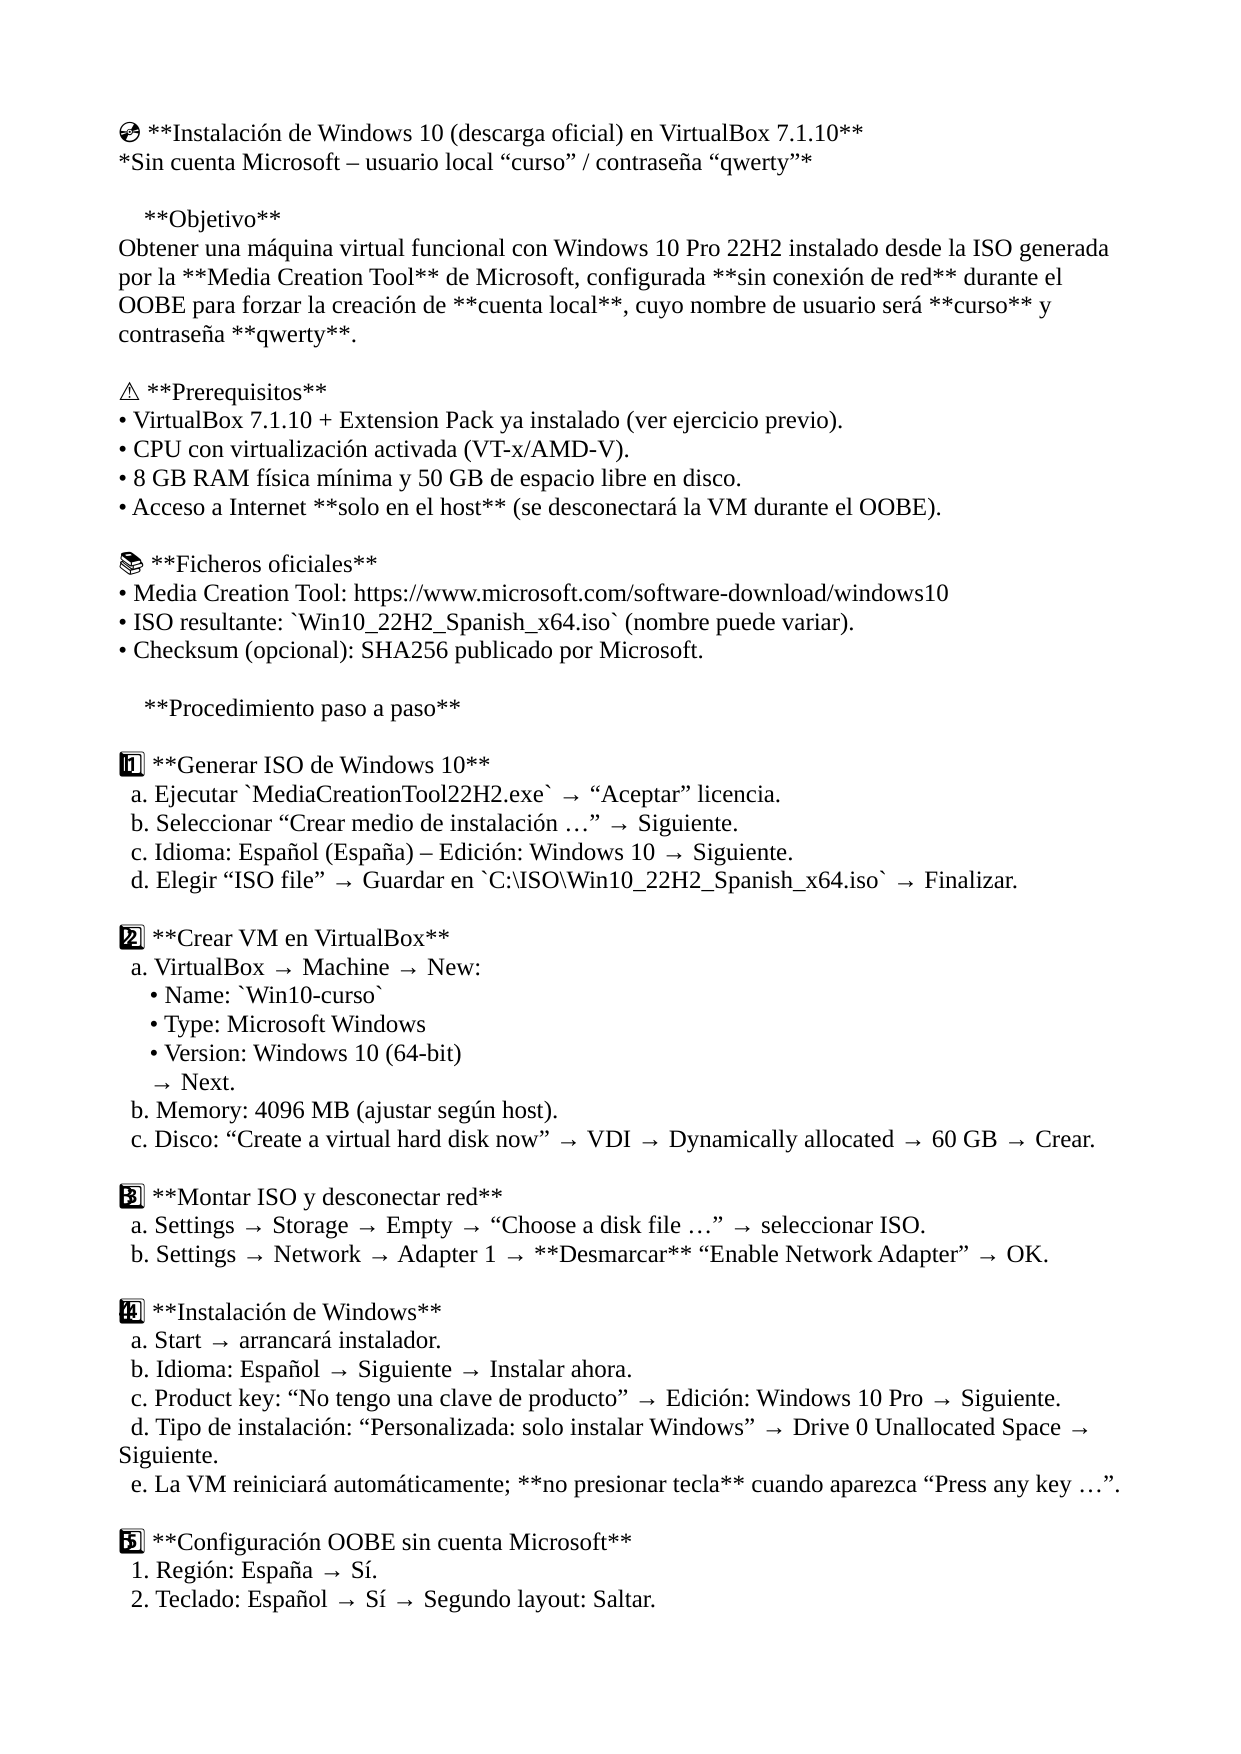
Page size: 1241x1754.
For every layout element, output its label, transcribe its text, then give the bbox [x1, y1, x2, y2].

text 🔧 **Procedimiento paso a paso** [118, 693, 1122, 722]
text a. VirtualBox → Machine → New: [118, 952, 1122, 981]
text • Name: `Win10-curso` [118, 981, 1122, 1009]
text a. Ejecutar `MediaCreationTool22H2.exe` → “Aceptar” licencia. [118, 779, 1122, 808]
text 🎯 **Objetivo** [118, 204, 1122, 233]
text c. Product key: “No tengo una clave de producto” → Edición: Windows 10 Pro → Siguiente. [118, 1383, 1122, 1412]
text d. Tipo de instalación: “Personalizada: solo instalar Windows” → Drive 0 Unallocated Space → Siguiente. [118, 1412, 1122, 1469]
text c. Idioma: Español (España) – Edición: Windows 10 → Siguiente. [118, 837, 1122, 866]
text • Type: Microsoft Windows [118, 1009, 1122, 1038]
text • Checksum (opcional): SHA256 publicado por Microsoft. [118, 636, 1122, 664]
text d. Elegir “ISO file” → Guardar en `C:\ISO\Win10_22H2_Spanish_x64.iso` → Finalizar. [118, 866, 1122, 894]
text • Version: Windows 10 (64-bit) [118, 1038, 1122, 1067]
text b. Settings → Network → Adapter 1 → **Desmarcar** “Enable Network Adapter” → OK. [118, 1239, 1122, 1268]
text 2. Teclado: Español → Sí → Segundo layout: Saltar. [118, 1584, 1122, 1613]
text 💿 **Instalación de Windows 10 (descarga oficial) en VirtualBox 7.1.10** [118, 118, 1122, 147]
text • Acceso a Internet **solo en el host** (se desconectará la VM durante el OOBE). [118, 492, 1122, 521]
text Obtener una máquina virtual funcional con Windows 10 Pro 22H2 instalado desde la ISO generada por la **Media Creation Tool** de Microsoft, configurada **sin conexión de red** durante el OOBE para forzar la creación de **cuenta local**, cuyo nombre de usuario será **curso** y contraseña **qwerty**. [118, 233, 1122, 348]
text • 8 GB RAM física mínima y 50 GB de espacio libre en disco. [118, 463, 1122, 492]
text b. Memory: 4096 MB (ajustar según host). [118, 1096, 1122, 1124]
text • VirtualBox 7.1.10 + Extension Pack ya instalado (ver ejercicio previo). [118, 406, 1122, 434]
text • Media Creation Tool: https://www.microsoft.com/software-download/windows10 [118, 578, 1122, 607]
text b. Seleccionar “Crear medio de instalación …” → Siguiente. [118, 808, 1122, 837]
text *Sin cuenta Microsoft – usuario local “curso” / contraseña “qwerty”* [118, 147, 1122, 176]
text → Next. [118, 1067, 1122, 1096]
text 📚 **Ficheros oficiales** [118, 549, 1122, 578]
text 2️⃣ **Crear VM en VirtualBox** [118, 923, 1122, 952]
text • ISO resultante: `Win10_22H2_Spanish_x64.iso` (nombre puede variar). [118, 607, 1122, 636]
text 5️⃣ **Configuración OOBE sin cuenta Microsoft** [118, 1527, 1122, 1556]
text 1. Región: España → Sí. [118, 1556, 1122, 1584]
text • CPU con virtualización activada (VT-x/AMD-V). [118, 434, 1122, 463]
text a. Settings → Storage → Empty → “Choose a disk file …” → seleccionar ISO. [118, 1211, 1122, 1239]
text e. La VM reiniciará automáticamente; **no presionar tecla** cuando aparezca “Press any key …”. [118, 1469, 1122, 1498]
text 4️⃣ **Instalación de Windows** [118, 1297, 1122, 1326]
text 3️⃣ **Montar ISO y desconectar red** [118, 1182, 1122, 1211]
text c. Disco: “Create a virtual hard disk now” → VDI → Dynamically allocated → 60 GB → Crear. [118, 1124, 1122, 1153]
text 1️⃣ **Generar ISO de Windows 10** [118, 751, 1122, 779]
text a. Start → arrancará instalador. [118, 1326, 1122, 1354]
text b. Idioma: Español → Siguiente → Instalar ahora. [118, 1354, 1122, 1383]
text ⚠️ **Prerequisitos** [118, 377, 1122, 406]
